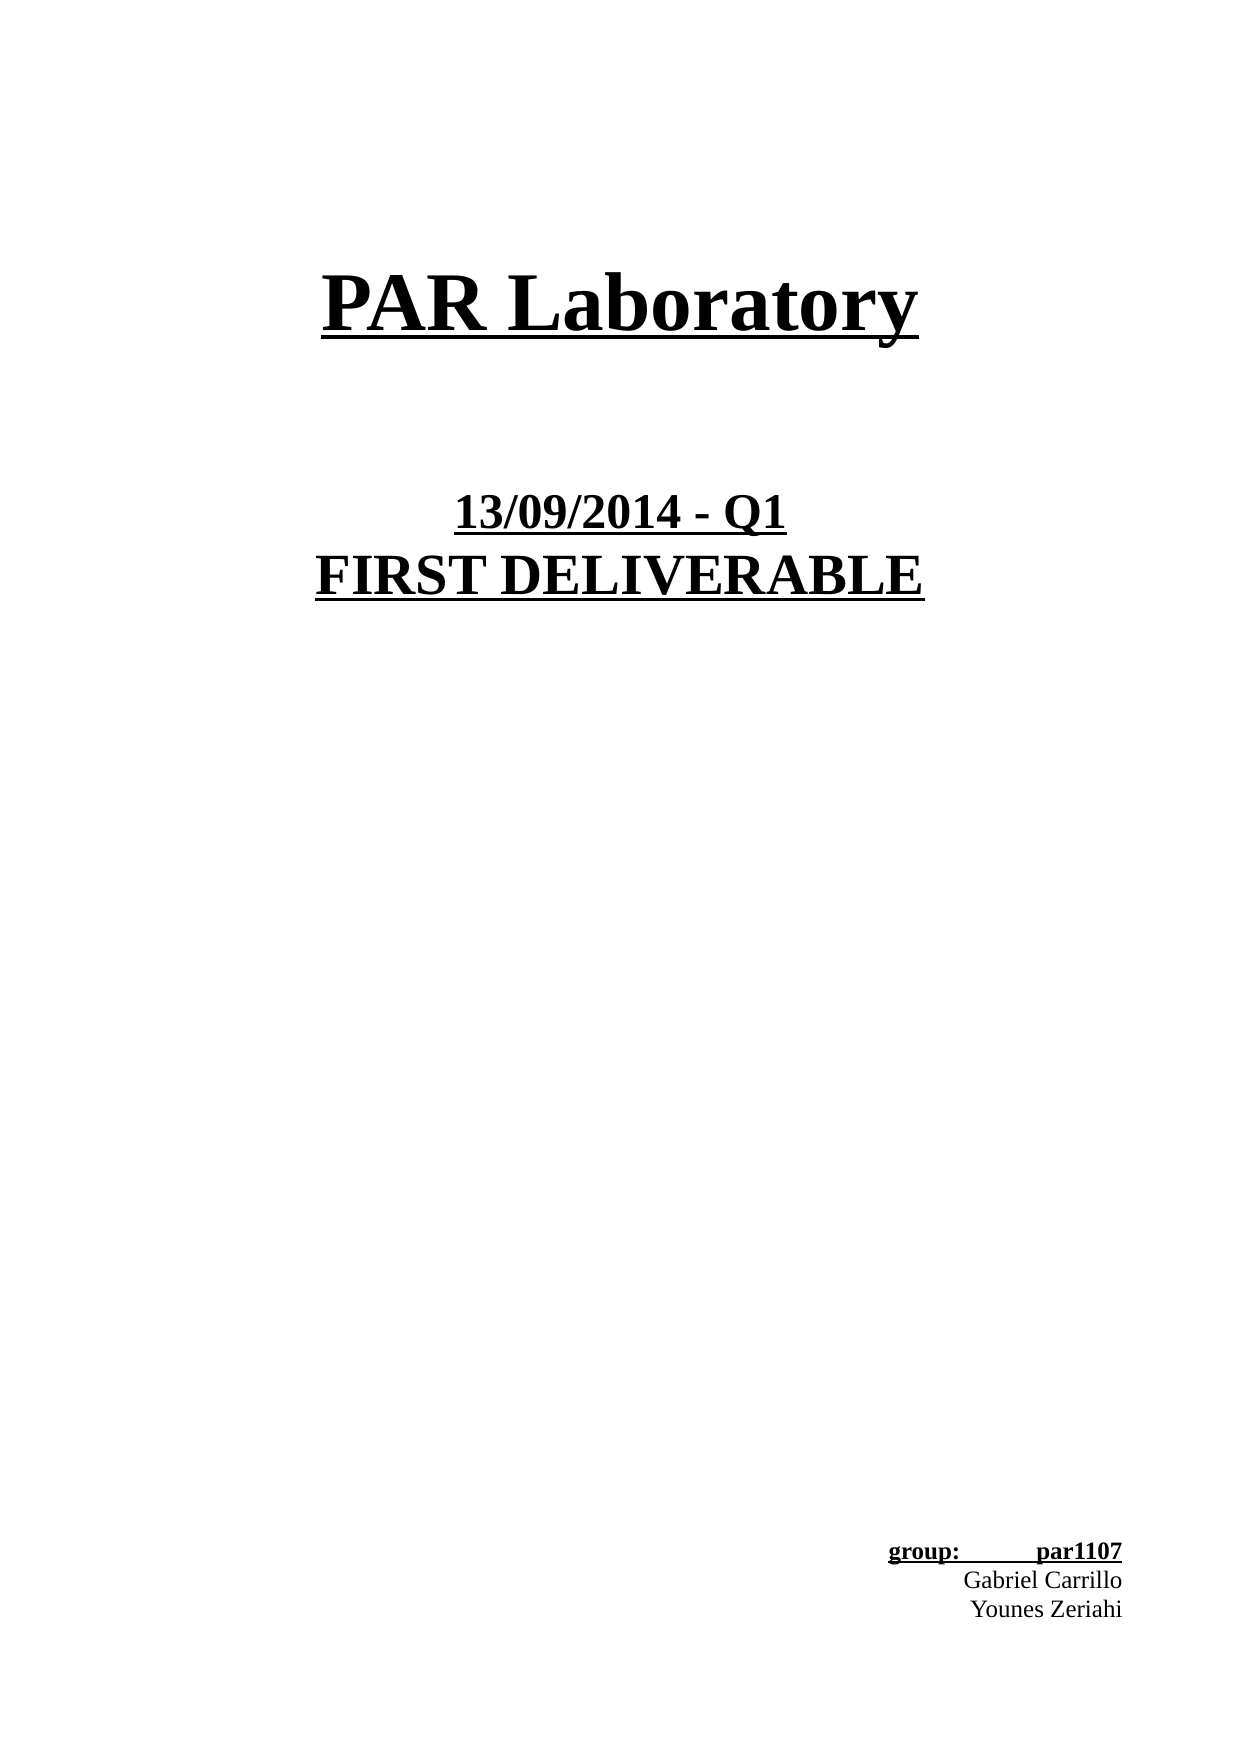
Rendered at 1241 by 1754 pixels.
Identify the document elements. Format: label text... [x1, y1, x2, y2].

text PAR Laboratory [118, 252, 1122, 348]
text FIRST DELIVERABLE [118, 540, 1122, 607]
text Younes Zeriahi [118, 1594, 1122, 1623]
text Gabriel Carrillo [118, 1565, 1122, 1594]
text group: par1107 [118, 1536, 1122, 1565]
text 13/09/2014 - Q1 [118, 482, 1122, 540]
